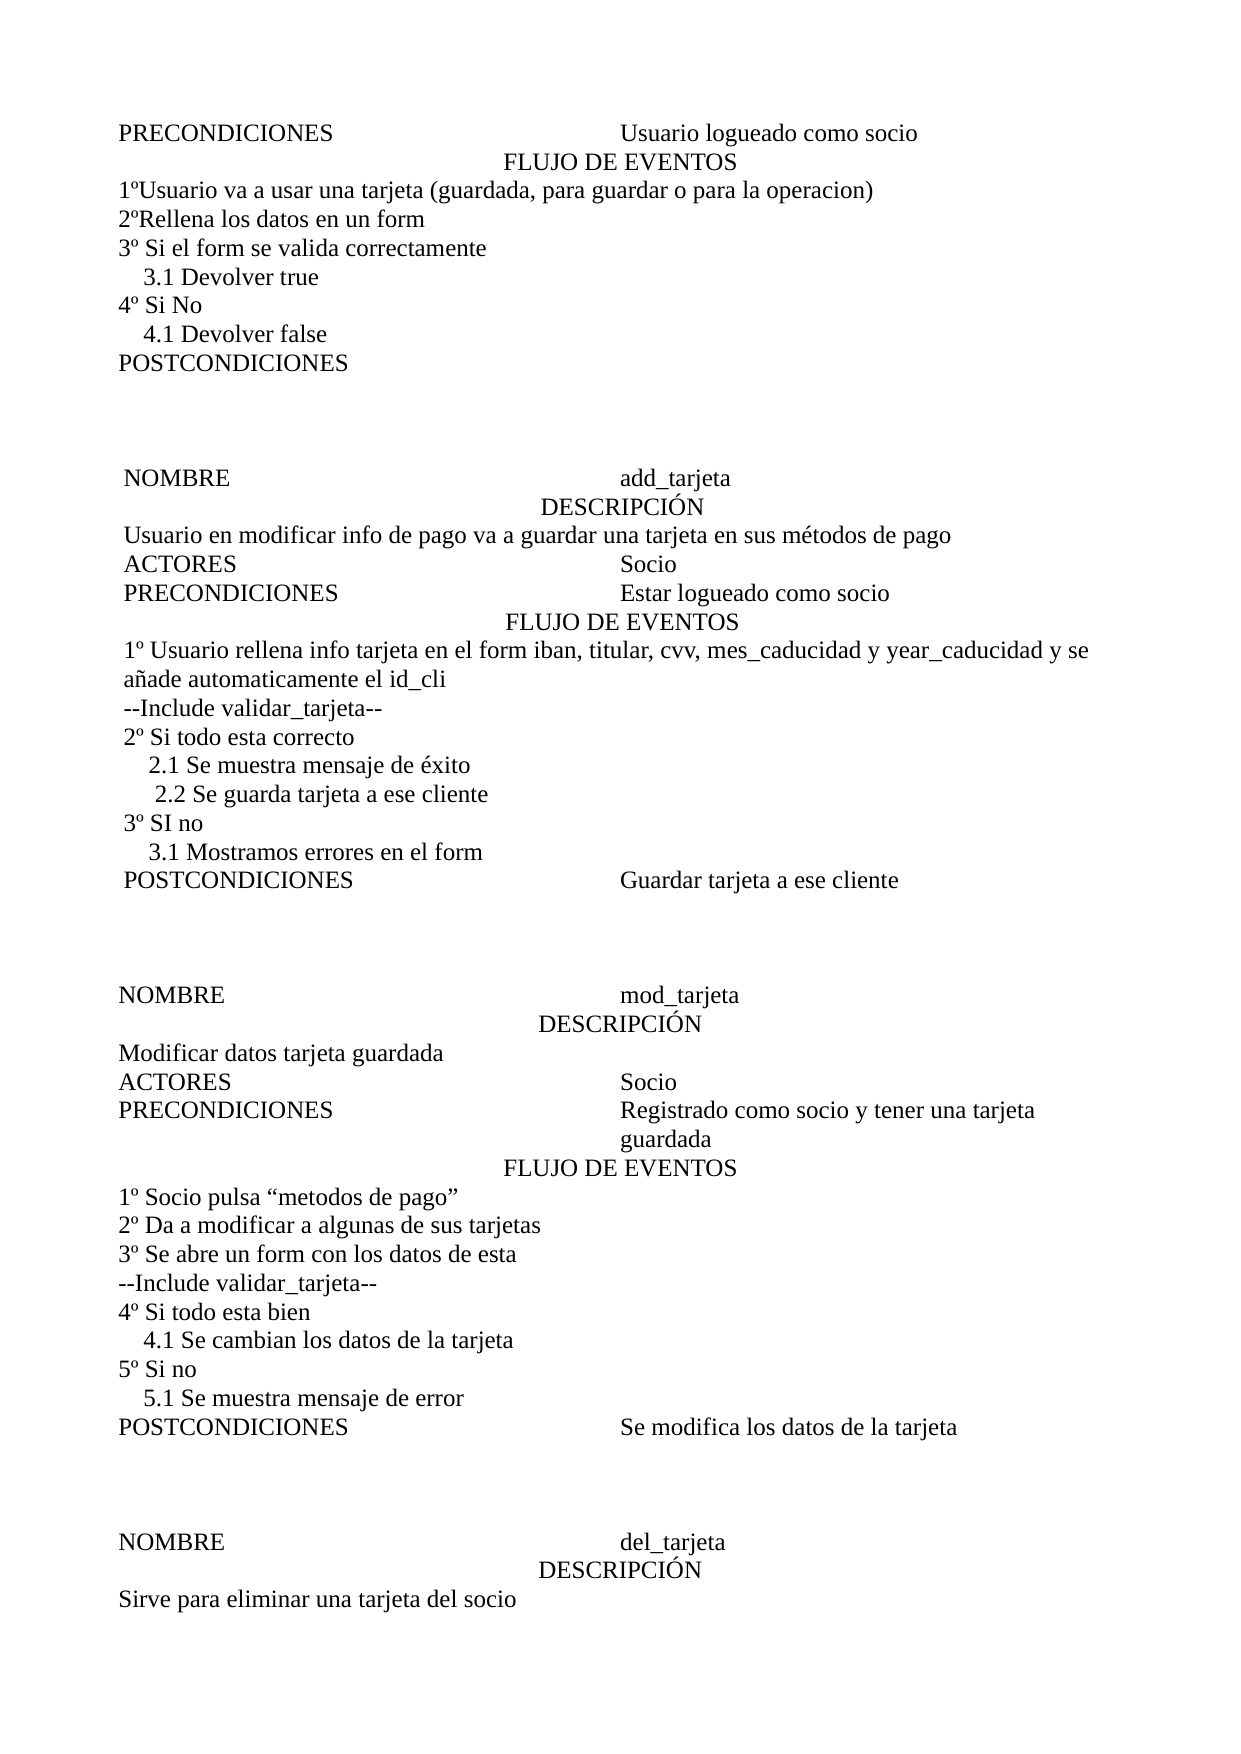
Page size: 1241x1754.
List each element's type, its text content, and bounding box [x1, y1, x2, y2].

table_cell 1ºUsuario va a usar una tarjeta (guardada, para guardar o para la operacion) 2ºRellena los datos en un form 3º Si el form se valida correctamente 3.1 Devolver true 4º Si No 4.1 Devolver false [118, 176, 1122, 348]
table_cell DESCRIPCIÓN [123, 492, 1121, 521]
table_cell 1º Socio pulsa “metodos de pago” 2º Da a modificar a algunas de sus tarjetas 3º Se abre un form con los datos de esta --Include validar_tarjeta-- 4º Si todo esta bien 4.1 Se cambian los datos de la tarjeta 5º Si no 5.1 Se muestra mensaje de error [118, 1182, 1122, 1412]
table_cell Usuario en modificar info de pago va a guardar una tarjeta en sus métodos de pago [123, 521, 1121, 549]
table_cell FLUJO DE EVENTOS [118, 1153, 1122, 1182]
table_cell PRECONDICIONES [123, 578, 620, 607]
table_cell Guardar tarjeta a ese cliente [620, 866, 1121, 894]
table_header mod_tarjeta [620, 981, 1122, 1009]
table_cell Usuario logueado como socio [620, 118, 1122, 147]
table_cell POSTCONDICIONES [118, 1412, 620, 1441]
table_cell PRECONDICIONES [118, 1096, 620, 1153]
table_cell ACTORES [123, 549, 620, 578]
table_cell PRECONDICIONES [118, 118, 620, 147]
table_header add_tarjeta [620, 463, 1121, 492]
table_cell FLUJO DE EVENTOS [118, 147, 1122, 176]
table_cell FLUJO DE EVENTOS [123, 607, 1121, 636]
table_header NOMBRE [123, 463, 620, 492]
table_cell POSTCONDICIONES [118, 348, 620, 377]
table_header NOMBRE [118, 1527, 620, 1556]
table_header del_tarjeta [620, 1527, 1122, 1556]
table_cell Socio [620, 549, 1121, 578]
table_cell ACTORES [118, 1067, 620, 1096]
table_cell 1º Usuario rellena info tarjeta en el form iban, titular, cvv, mes_caducidad y year_caducidad y se añade automaticamente el id_cli --Include validar_tarjeta-- 2º Si todo esta correcto 2.1 Se muestra mensaje de éxito 2.2 Se guarda tarjeta a ese cliente 3º SI no 3.1 Mostramos errores en el form [123, 636, 1121, 866]
table_cell POSTCONDICIONES [123, 866, 620, 894]
table_cell Registrado como socio y tener una tarjeta guardada [620, 1096, 1122, 1153]
table_cell Socio [620, 1067, 1122, 1096]
table_cell Estar logueado como socio [620, 578, 1121, 607]
table_cell Modificar datos tarjeta guardada [118, 1038, 1122, 1067]
table_cell DESCRIPCIÓN [118, 1009, 1122, 1038]
table_cell [620, 348, 1122, 377]
table_cell DESCRIPCIÓN [118, 1556, 1122, 1584]
table_cell Se modifica los datos de la tarjeta [620, 1412, 1122, 1441]
table_header NOMBRE [118, 981, 620, 1009]
table_cell Sirve para eliminar una tarjeta del socio [118, 1584, 1122, 1613]
